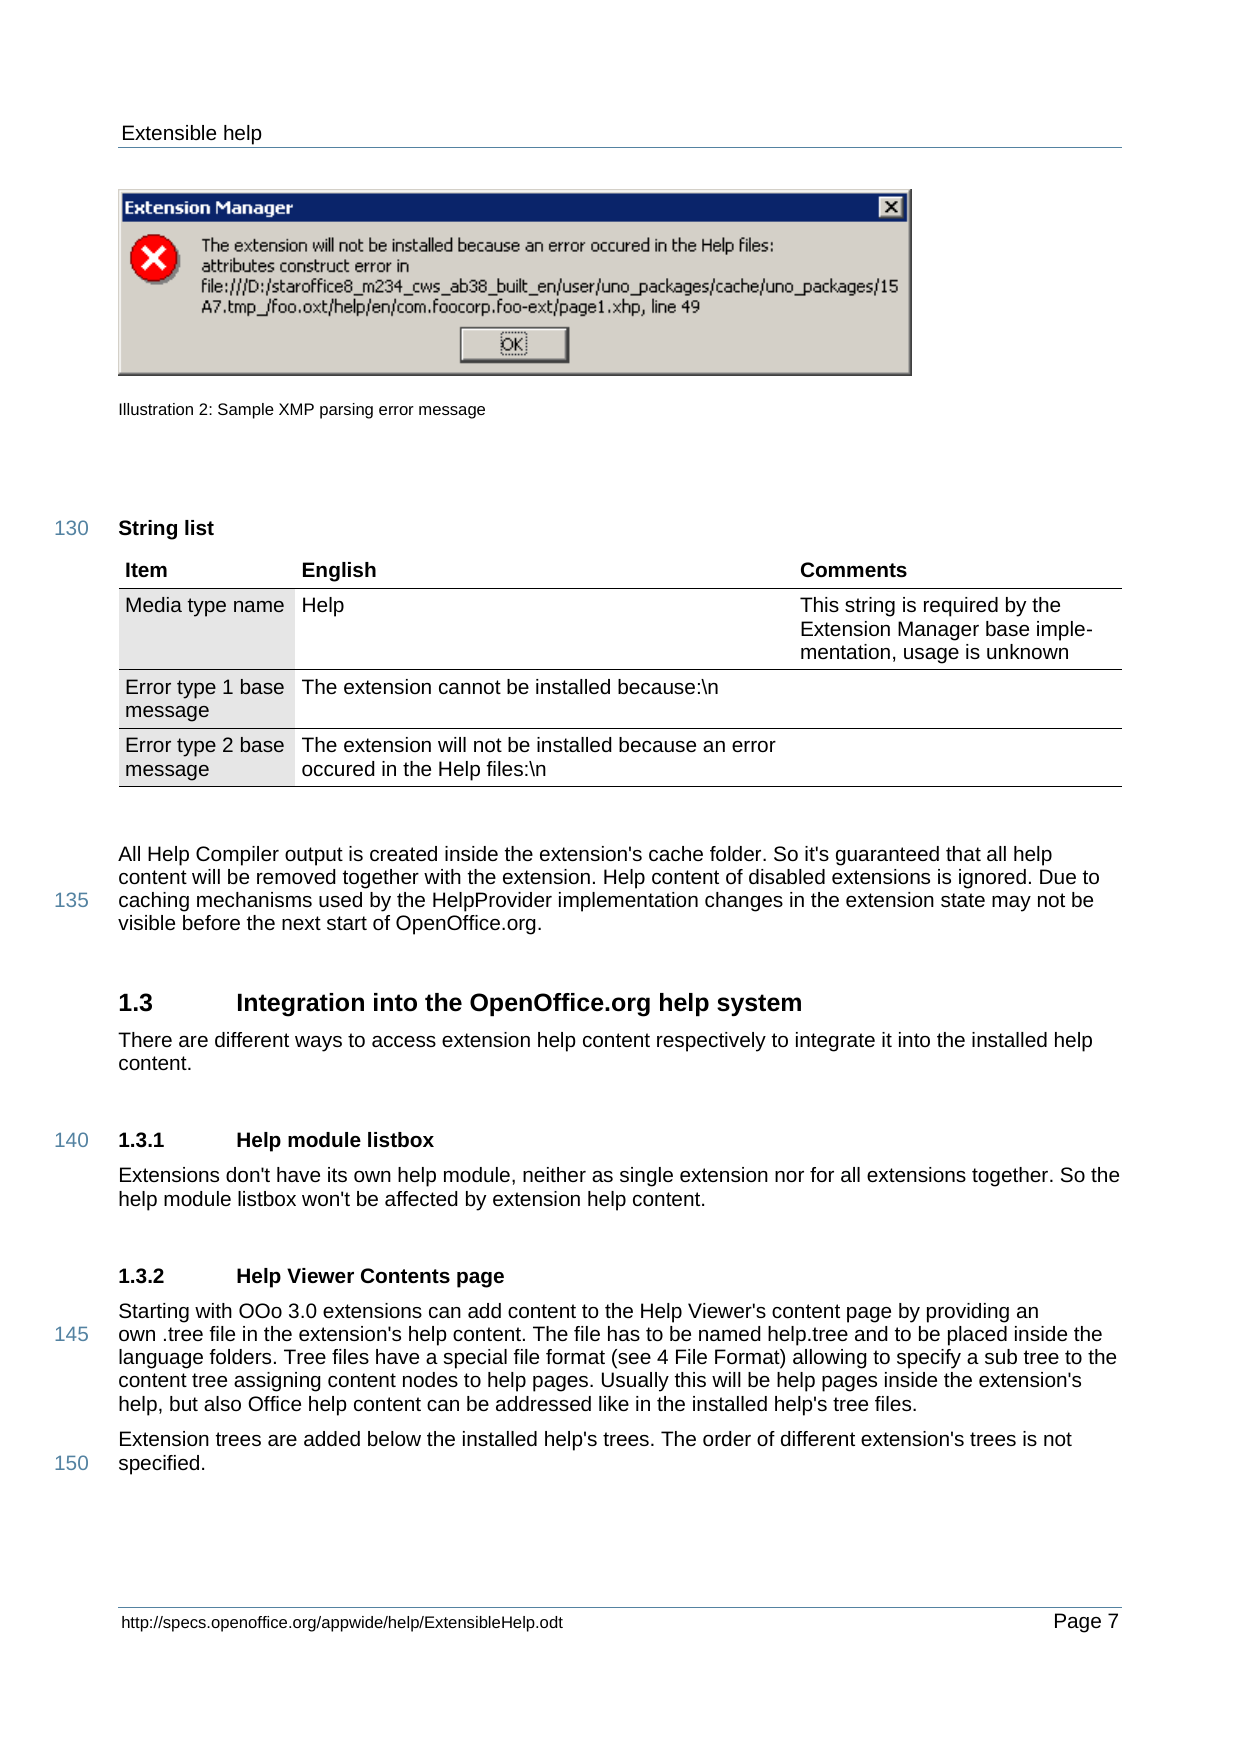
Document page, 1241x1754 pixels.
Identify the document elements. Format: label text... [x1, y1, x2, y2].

table_cell Error type 1 base message [119, 670, 295, 728]
table_cell The extension cannot be installed because:\n [295, 670, 794, 728]
text There are different ways to access extension help content respectively to integrate it into the installed help content. [118, 1029, 1122, 1075]
table_cell [794, 670, 1122, 728]
text String list [118, 517, 1122, 540]
subtitle Help Viewer Contents page [118, 1264, 1122, 1288]
table_cell Help [295, 589, 794, 669]
text Extensions don't have its own help module, neither as single extension nor for all extensions together. So the help module listbox won't be affected by extension help content. [118, 1164, 1122, 1211]
table_header English [295, 553, 794, 588]
table_header Comments [794, 553, 1122, 588]
text Extension trees are added below the installed help's trees. The order of different extension's trees is not specified. [118, 1428, 1122, 1474]
table_header Item [119, 553, 295, 588]
text Illustration 2: Sample XMP parsing error message [118, 400, 1074, 419]
picture [118, 189, 912, 376]
table_cell Media type name [119, 589, 295, 669]
table_cell [794, 729, 1122, 786]
text All Help Compiler output is created inside the extension's cache folder. So it's guaranteed that all help content will be removed together with the extension. Help content of disabled extensions is ignored. Due to caching mechanisms used by the HelpProvider implementation changes in the extension state may not be visible before the next start of OpenOffice.org. [118, 842, 1122, 935]
table_cell Error type 2 base message [119, 729, 295, 786]
table_cell This string is required by the Extension Manager base imple­mentation, usage is unknown [794, 589, 1122, 669]
text Starting with OOo 3.0 extensions can add content to the Help Viewer's content page by providing an own .tree file in the extension's help content. The file has to be named help.tree and to be placed inside the language folders. Tree files have a special file format (see 4 File Format) allowing to specify a sub tree to the content tree assigning content nodes to help pages. Usually this will be help pages inside the extension's help, but also Office help content can be addressed like in the installed help's tree files. [118, 1299, 1122, 1416]
subtitle Help module listbox [118, 1129, 1122, 1152]
table_cell The extension will not be installed because an error occured in the Help files:\n [295, 729, 794, 786]
subtitle Integration into the OpenOffice.org help system [118, 989, 1122, 1017]
